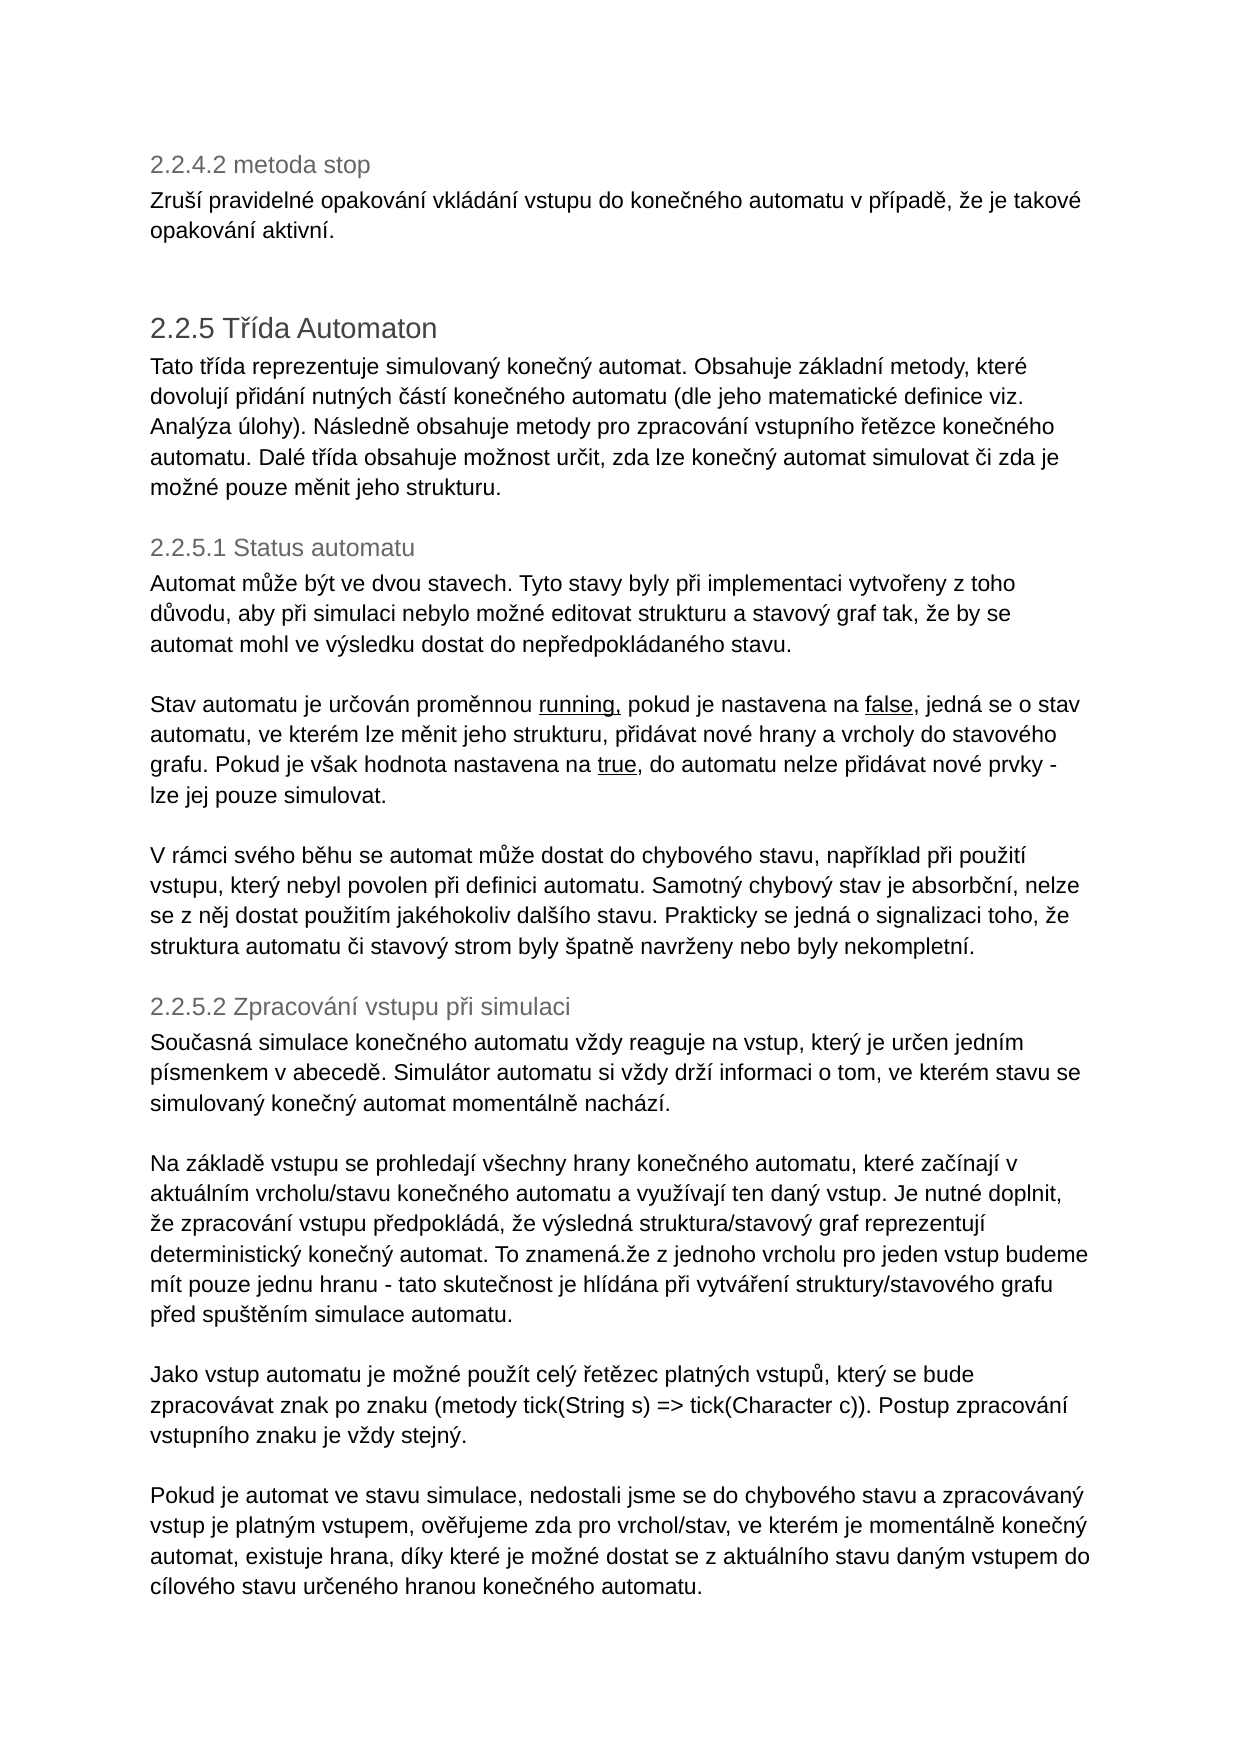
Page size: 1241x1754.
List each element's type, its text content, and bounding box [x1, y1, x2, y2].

subtitle 2.2.4.2 metoda stop [150, 150, 1090, 179]
subtitle 2.2.5 Třída Automaton [150, 311, 1090, 344]
text Pokud je automat ve stavu simulace, nedostali jsme se do chybového stavu a zpracovávaný vstup je platným vstupem, ověřujeme zda pro vrchol/stav, ve kterém je momentálně konečný automat, existuje hrana, díky které je možné dostat se z aktuálního stavu daným vstupem do cílového stavu určeného hranou konečného automatu. [150, 1482, 1090, 1599]
text V rámci svého běhu se automat může dostat do chybového stavu, například při použití vstupu, který nebyl povolen při definici automatu. Samotný chybový stav je absorbční, nelze se z něj dostat použitím jakéhokoliv dalšího stavu. Prakticky se jedná o signalizaci toho, že struktura automatu či stavový strom byly špatně navrženy nebo byly nekompletní. [150, 842, 1090, 959]
text Stav automatu je určován proměnnou running, pokud je nastavena na false, jedná se o stav automatu, ve kterém lze měnit jeho strukturu, přidávat nové hrany a vrcholy do stavového grafu. Pokud je však hodnota nastavena na true, do automatu nelze přidávat nové prvky - lze jej pouze simulovat. [150, 691, 1090, 808]
text Jako vstup automatu je možné použít celý řetězec platných vstupů, který se bude zpracovávat znak po znaku (metody tick(String s) => tick(Character c)). Postup zpracování vstupního znaku je vždy stejný. [150, 1361, 1090, 1448]
subtitle 2.2.5.2 Zpracování vstupu při simulaci [150, 992, 1090, 1021]
text Současná simulace konečného automatu vždy reaguje na vstup, který je určen jedním písmenkem v abecedě. Simulátor automatu si vždy drží informaci o tom, ve kterém stavu se simulovaný konečný automat momentálně nachází. [150, 1029, 1090, 1116]
text Tato třída reprezentuje simulovaný konečný automat. Obsahuje základní metody, které dovolují přidání nutných částí konečného automatu (dle jeho matematické definice viz. Analýza úlohy). Následně obsahuje metody pro zpracování vstupního řetězce konečného automatu. Dalé třída obsahuje možnost určit, zda lze konečný automat simulovat či zda je možné pouze měnit jeho strukturu. [150, 353, 1090, 500]
text Zruší pravidelné opakování vkládání vstupu do konečného automatu v případě, že je takové opakování aktivní. [150, 187, 1090, 244]
text Na základě vstupu se prohledají všechny hrany konečného automatu, které začínají v aktuálním vrcholu/stavu konečného automatu a využívají ten daný vstup. Je nutné doplnit, že zpracování vstupu předpokládá, že výsledná struktura/stavový graf reprezentují deterministický konečný automat. To znamená.že z jednoho vrcholu pro jeden vstup budeme mít pouze jednu hranu - tato skutečnost je hlídána při vytváření struktury/stavového grafu před spuštěním simulace automatu. [150, 1150, 1090, 1327]
subtitle 2.2.5.1 Status automatu [150, 533, 1090, 562]
text Automat může být ve dvou stavech. Tyto stavy byly při implementaci vytvořeny z toho důvodu, aby při simulaci nebylo možné editovat strukturu a stavový graf tak, že by se automat mohl ve výsledku dostat do nepředpokládaného stavu. [150, 570, 1090, 657]
